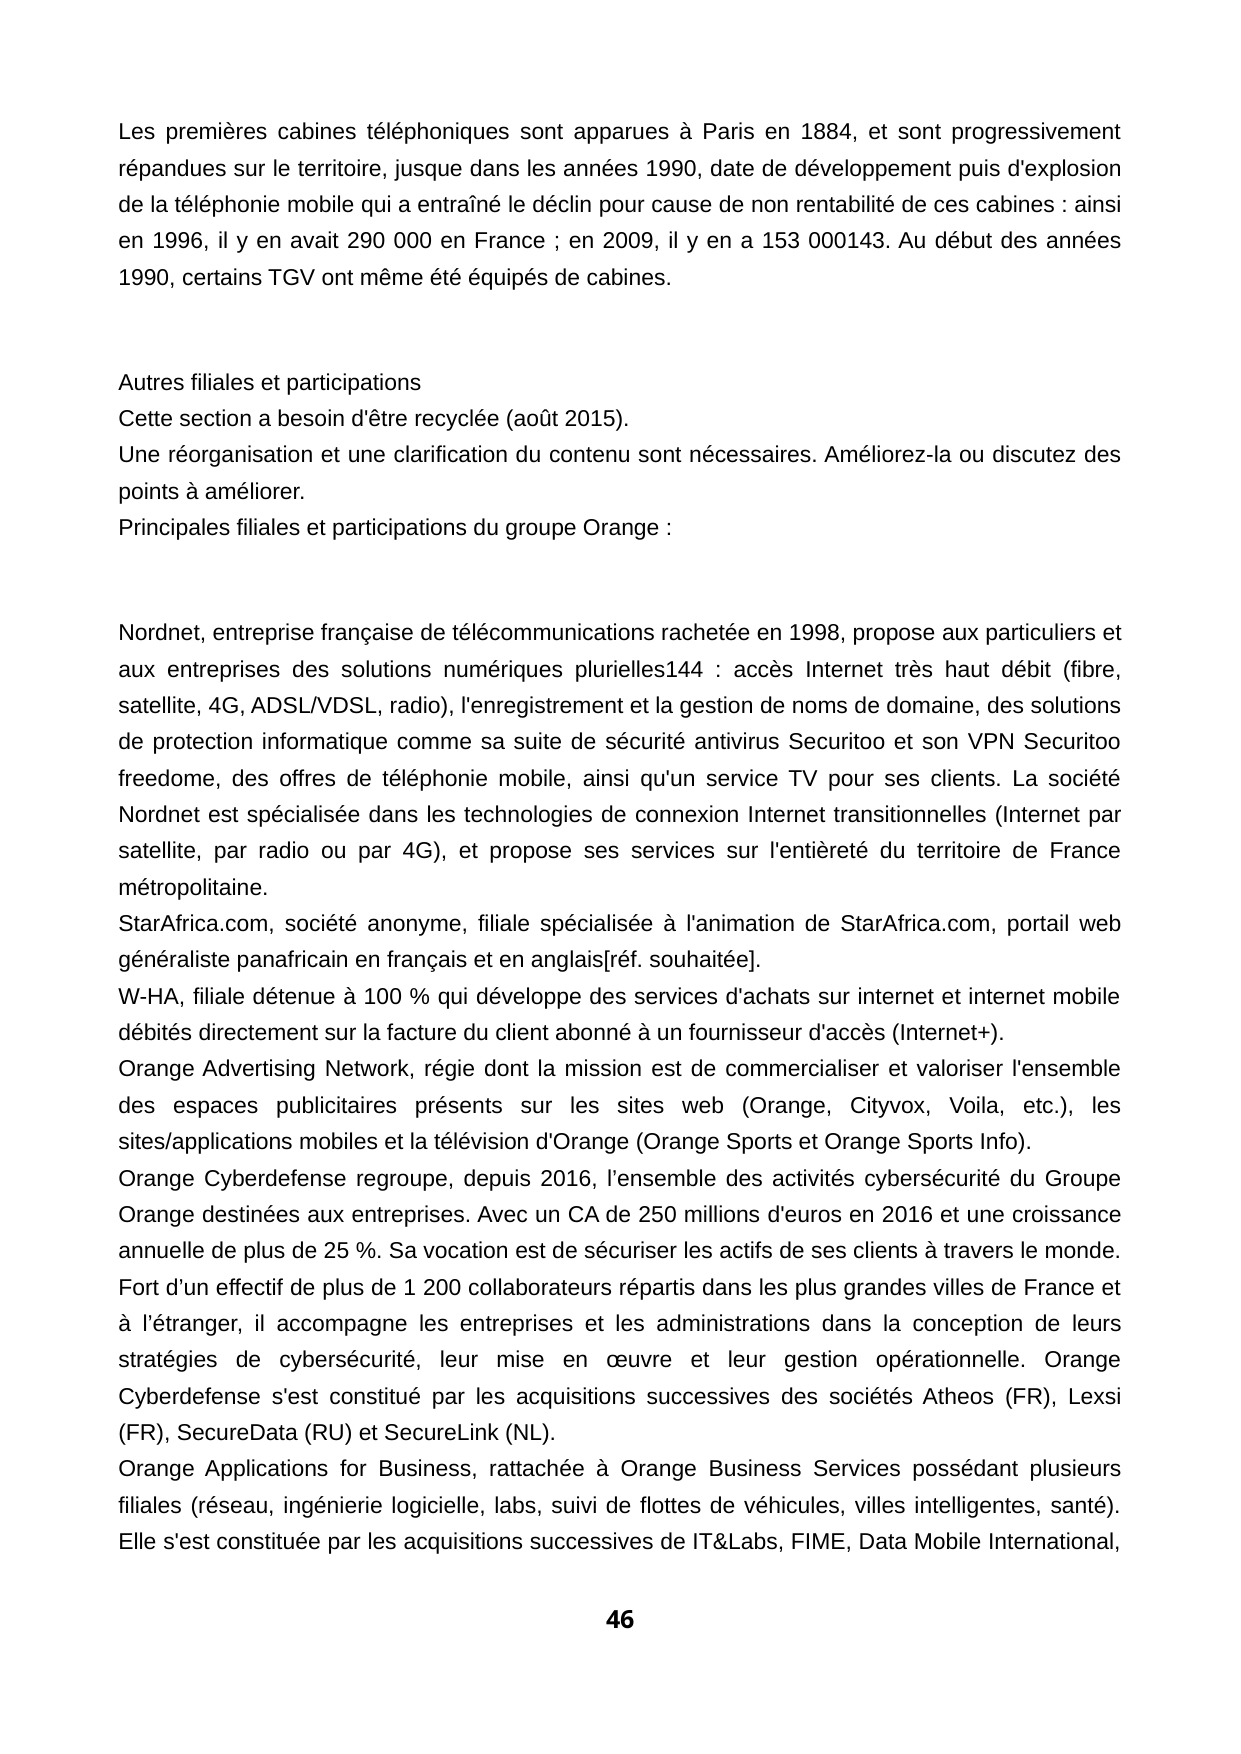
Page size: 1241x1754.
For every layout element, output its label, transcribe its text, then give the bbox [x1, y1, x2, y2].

text Les premières cabines téléphoniques sont apparues à Paris en 1884, et sont progressivement répandues sur le territoire, jusque dans les années 1990, date de développement puis d'explosion de la téléphonie mobile qui a entraîné le déclin pour cause de non rentabilité de ces cabines : ainsi en 1996, il y en avait 290 000 en France ; en 2009, il y en a 153 000143. Au début des années 1990, certains TGV ont même été équipés de cabines. [118, 118, 1122, 290]
text Principales filiales et participations du groupe Orange : [118, 514, 1122, 540]
text StarAfrica.com, société anonyme, filiale spécialisée à l'animation de StarAfrica.com, portail web généraliste panafricain en français et en anglais[réf. souhaitée]. [118, 910, 1122, 973]
text Orange Applications for Business, rattachée à Orange Business Services possédant plusieurs filiales (réseau, ingénierie logicielle, labs, suivi de flottes de véhicules, villes intelligentes, santé). Elle s'est constituée par les acquisitions successives de IT&Labs, FIME, Data Mobile International, [118, 1455, 1122, 1554]
text Autres filiales et participations [118, 369, 1122, 395]
text W-HA, filiale détenue à 100 % qui développe des services d'achats sur internet et internet mobile débités directement sur la facture du client abonné à un fournisseur d'accès (Internet+). [118, 983, 1122, 1045]
text Une réorganisation et une clarification du contenu sont nécessaires. Améliorez-la ou discutez des points à améliorer. [118, 441, 1122, 504]
text Orange Advertising Network, régie dont la mission est de commercialiser et valoriser l'ensemble des espaces publicitaires présents sur les sites web (Orange, Cityvox, Voila, etc.), les sites/applications mobiles et la télévision d'Orange (Orange Sports et Orange Sports Info). [118, 1055, 1122, 1154]
text Orange Cyberdefense regroupe, depuis 2016, l’ensemble des activités cybersécurité du Groupe Orange destinées aux entreprises. Avec un CA de 250 millions d'euros en 2016 et une croissance annuelle de plus de 25 %. Sa vocation est de sécuriser les actifs de ses clients à travers le monde. Fort d’un effectif de plus de 1 200 collaborateurs répartis dans les plus grandes villes de France et à l’étranger, il accompagne les entreprises et les administrations dans la conception de leurs stratégies de cybersécurité, leur mise en œuvre et leur gestion opérationnelle. Orange Cyberdefense s'est constitué par les acquisitions successives des sociétés Atheos (FR), Lexsi (FR), SecureData (RU) et SecureLink (NL). [118, 1164, 1122, 1445]
text Nordnet, entreprise française de télécommunications rachetée en 1998, propose aux particuliers et aux entreprises des solutions numériques plurielles144 : accès Internet très haut débit (fibre, satellite, 4G, ADSL/VDSL, radio), l'enregistrement et la gestion de noms de domaine, des solutions de protection informatique comme sa suite de sécurité antivirus Securitoo et son VPN Securitoo freedome, des offres de téléphonie mobile, ainsi qu'un service TV pour ses clients. La société Nordnet est spécialisée dans les technologies de connexion Internet transitionnelles (Internet par satellite, par radio ou par 4G), et propose ses services sur l'entièreté du territoire de France métropolitaine. [118, 619, 1122, 900]
text Cette section a besoin d'être recyclée (août 2015). [118, 405, 1122, 431]
